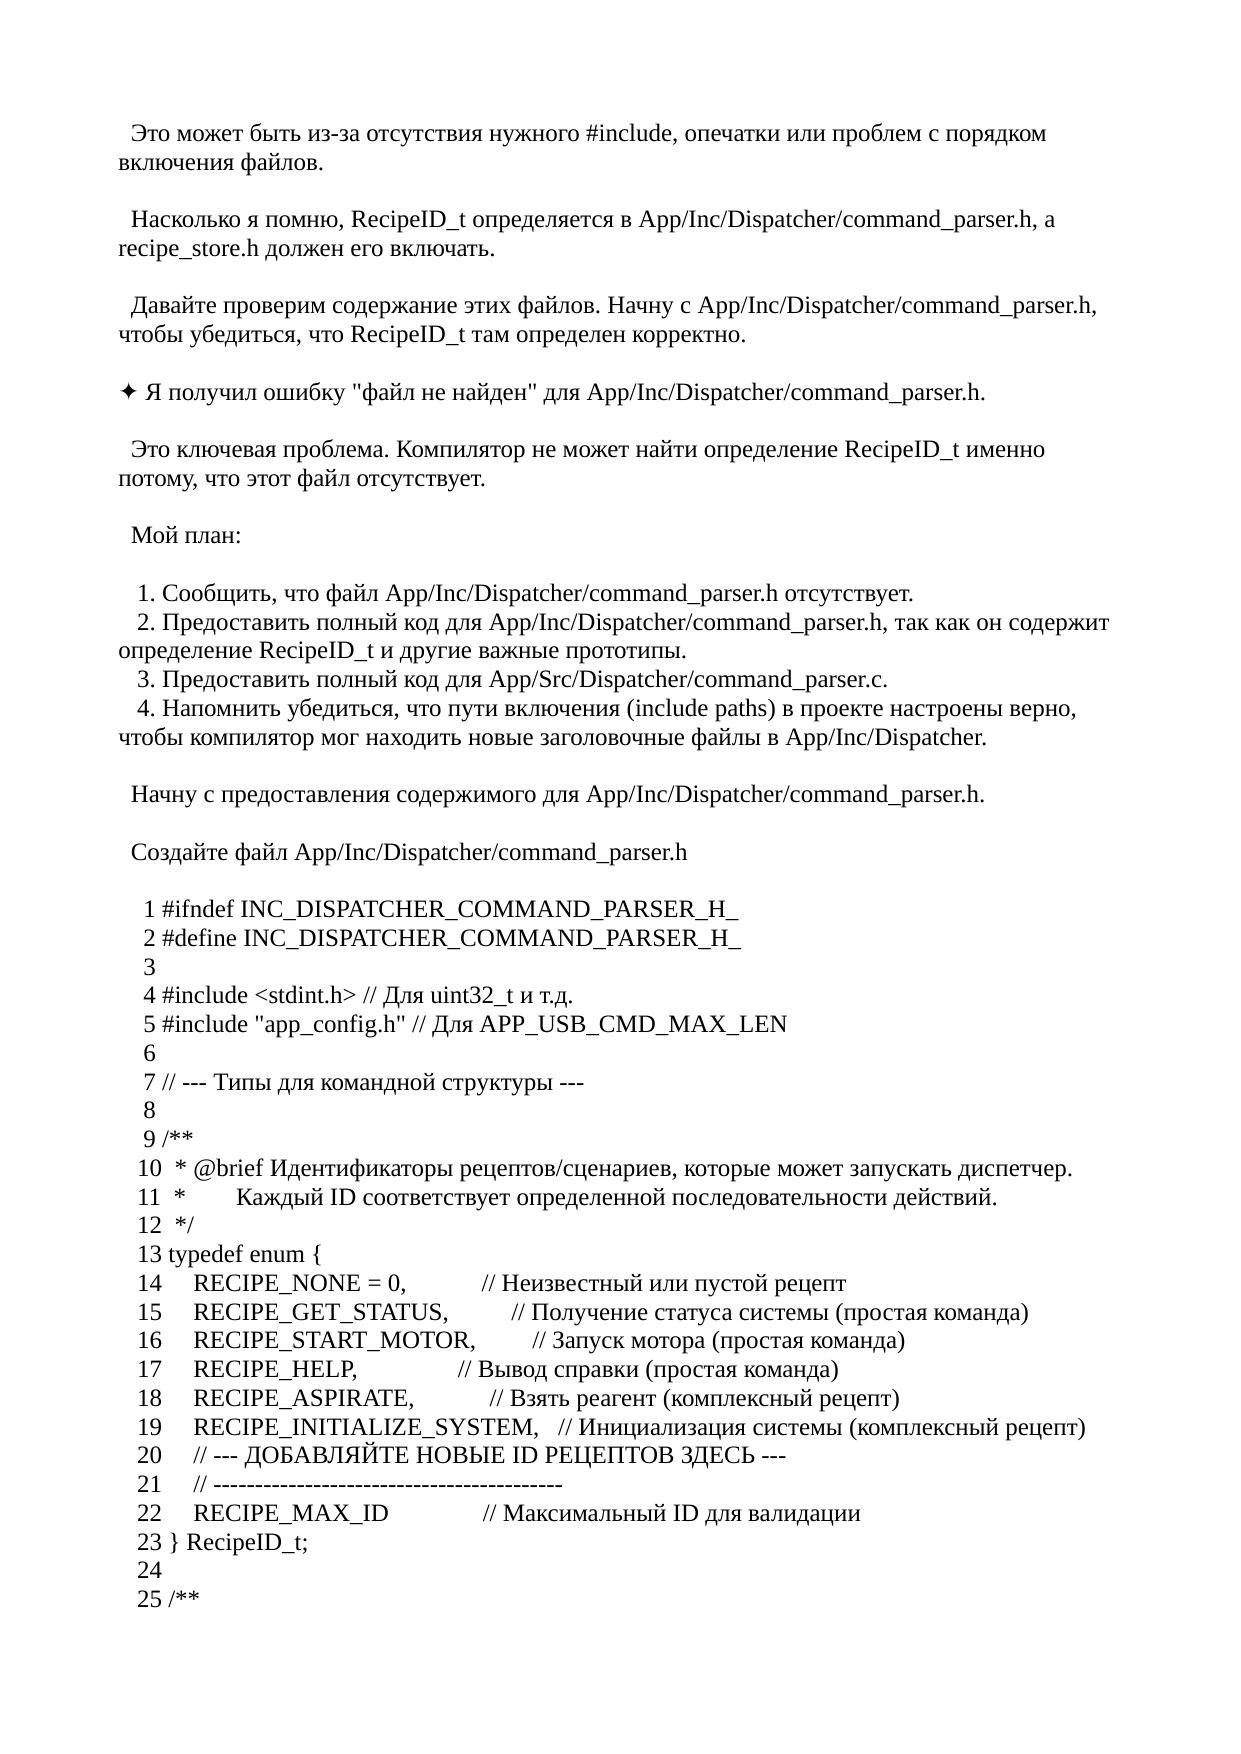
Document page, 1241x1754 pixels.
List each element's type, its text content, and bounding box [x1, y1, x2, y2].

text 20 // --- ДОБАВЛЯЙТЕ НОВЫЕ ID РЕЦЕПТОВ ЗДЕСЬ --- [118, 1441, 1122, 1469]
text 23 } RecipeID_t; [118, 1527, 1122, 1556]
text 8 [118, 1096, 1122, 1124]
text 22 RECIPE_MAX_ID // Максимальный ID для валидации [118, 1498, 1122, 1527]
text ✦ Я получил ошибку "файл не найден" для App/Inc/Dispatcher/command_parser.h. [118, 377, 1122, 406]
text 11 * Каждый ID соответствует определенной последовательности действий. [118, 1182, 1122, 1211]
text Мой план: [118, 521, 1122, 549]
text 10 * @brief Идентификаторы рецептов/сценариев, которые может запускать диспетчер. [118, 1153, 1122, 1182]
text 17 RECIPE_HELP, // Вывод справки (простая команда) [118, 1354, 1122, 1383]
text 6 [118, 1038, 1122, 1067]
text 2. Предоставить полный код для App/Inc/Dispatcher/command_parser.h, так как он содержит определение RecipeID_t и другие важные прототипы. [118, 607, 1122, 664]
text 14 RECIPE_NONE = 0, // Неизвестный или пустой рецепт [118, 1268, 1122, 1297]
text Это может быть из-за отсутствия нужного #include, опечатки или проблем с порядком включения файлов. [118, 118, 1122, 176]
text 2 #define INC_DISPATCHER_COMMAND_PARSER_H_ [118, 923, 1122, 952]
text Создайте файл App/Inc/Dispatcher/command_parser.h [118, 837, 1122, 866]
text 9 /** [118, 1124, 1122, 1153]
text 15 RECIPE_GET_STATUS, // Получение статуса системы (простая команда) [118, 1297, 1122, 1326]
text Давайте проверим содержание этих файлов. Начну с App/Inc/Dispatcher/command_parser.h, чтобы убедиться, что RecipeID_t там определен корректно. [118, 291, 1122, 348]
text Начну с предоставления содержимого для App/Inc/Dispatcher/command_parser.h. [118, 779, 1122, 808]
text 4 #include <stdint.h> // Для uint32_t и т.д. [118, 981, 1122, 1009]
text 4. Напомнить убедиться, что пути включения (include paths) в проекте настроены верно, чтобы компилятор мог находить новые заголовочные файлы в App/Inc/Dispatcher. [118, 693, 1122, 751]
text 12 */ [118, 1211, 1122, 1239]
text 1. Сообщить, что файл App/Inc/Dispatcher/command_parser.h отсутствует. [118, 578, 1122, 607]
text 5 #include "app_config.h" // Для APP_USB_CMD_MAX_LEN [118, 1009, 1122, 1038]
text 1 #ifndef INC_DISPATCHER_COMMAND_PARSER_H_ [118, 894, 1122, 923]
text 13 typedef enum { [118, 1239, 1122, 1268]
text 7 // --- Типы для командной структуры --- [118, 1067, 1122, 1096]
text 3 [118, 952, 1122, 981]
text 16 RECIPE_START_MOTOR, // Запуск мотора (простая команда) [118, 1326, 1122, 1354]
text 25 /** [118, 1584, 1122, 1613]
text Это ключевая проблема. Компилятор не может найти определение RecipeID_t именно потому, что этот файл отсутствует. [118, 434, 1122, 492]
text 19 RECIPE_INITIALIZE_SYSTEM, // Инициализация системы (комплексный рецепт) [118, 1412, 1122, 1441]
text 24 [118, 1556, 1122, 1584]
text Насколько я помню, RecipeID_t определяется в App/Inc/Dispatcher/command_parser.h, а recipe_store.h должен его включать. [118, 204, 1122, 262]
text 21 // ------------------------------------------ [118, 1469, 1122, 1498]
text 18 RECIPE_ASPIRATE, // Взять реагент (комплексный рецепт) [118, 1383, 1122, 1412]
text 3. Предоставить полный код для App/Src/Dispatcher/command_parser.c. [118, 664, 1122, 693]
